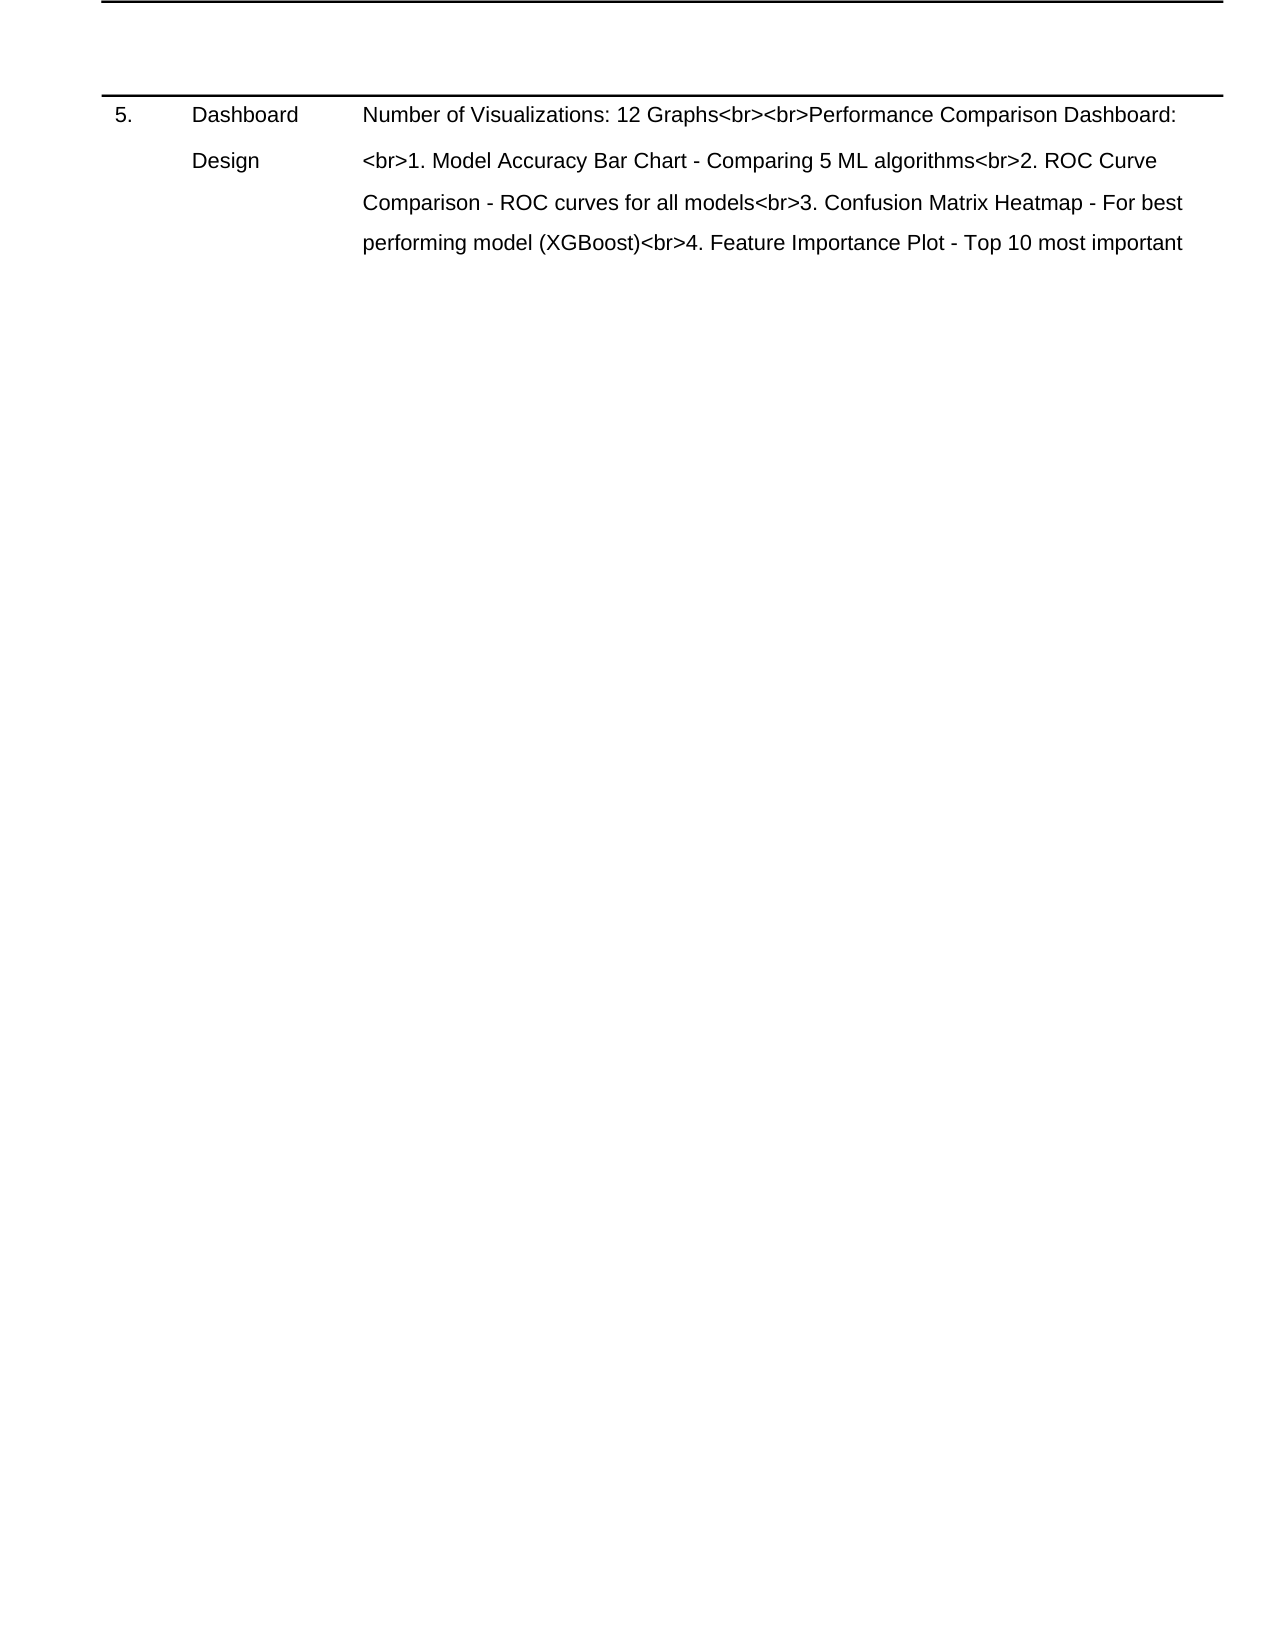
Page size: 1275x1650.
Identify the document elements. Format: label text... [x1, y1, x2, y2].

table_cell Comparison - ROC curves for all models<br>3. Confusion Matrix Heatmap - For best [349, 190, 1222, 230]
table_cell <br>1. Model Accuracy Bar Chart - Comparing 5 ML algorithms<br>2. ROC Curve [349, 148, 1222, 190]
table_cell [349, 273, 1222, 280]
table_cell [75, 230, 104, 272]
table_cell [1222, 230, 1250, 272]
table_cell [75, 190, 104, 230]
table_cell [104, 190, 179, 230]
table_cell [104, 148, 179, 190]
table_cell Number of Visualizations: 12 Graphs<br><br>Performance Comparison Dashboard: [349, 102, 1222, 147]
table_cell [75, 102, 104, 147]
table_cell [1222, 273, 1250, 280]
table_cell [1222, 190, 1250, 230]
table_cell [75, 273, 104, 280]
table_cell [179, 190, 349, 230]
table_cell 5. [104, 102, 179, 147]
table_cell performing model (XGBoost)<br>4. Feature Importance Plot - Top 10 most important [349, 230, 1222, 272]
table_cell [104, 273, 179, 280]
table_cell [104, 230, 179, 272]
table_cell [1222, 148, 1250, 190]
table_cell Design [179, 148, 349, 190]
table_cell [179, 273, 349, 280]
table_cell [179, 230, 349, 272]
table_cell [1222, 102, 1250, 147]
table_cell [75, 148, 104, 190]
table_cell Dashboard [179, 102, 349, 147]
